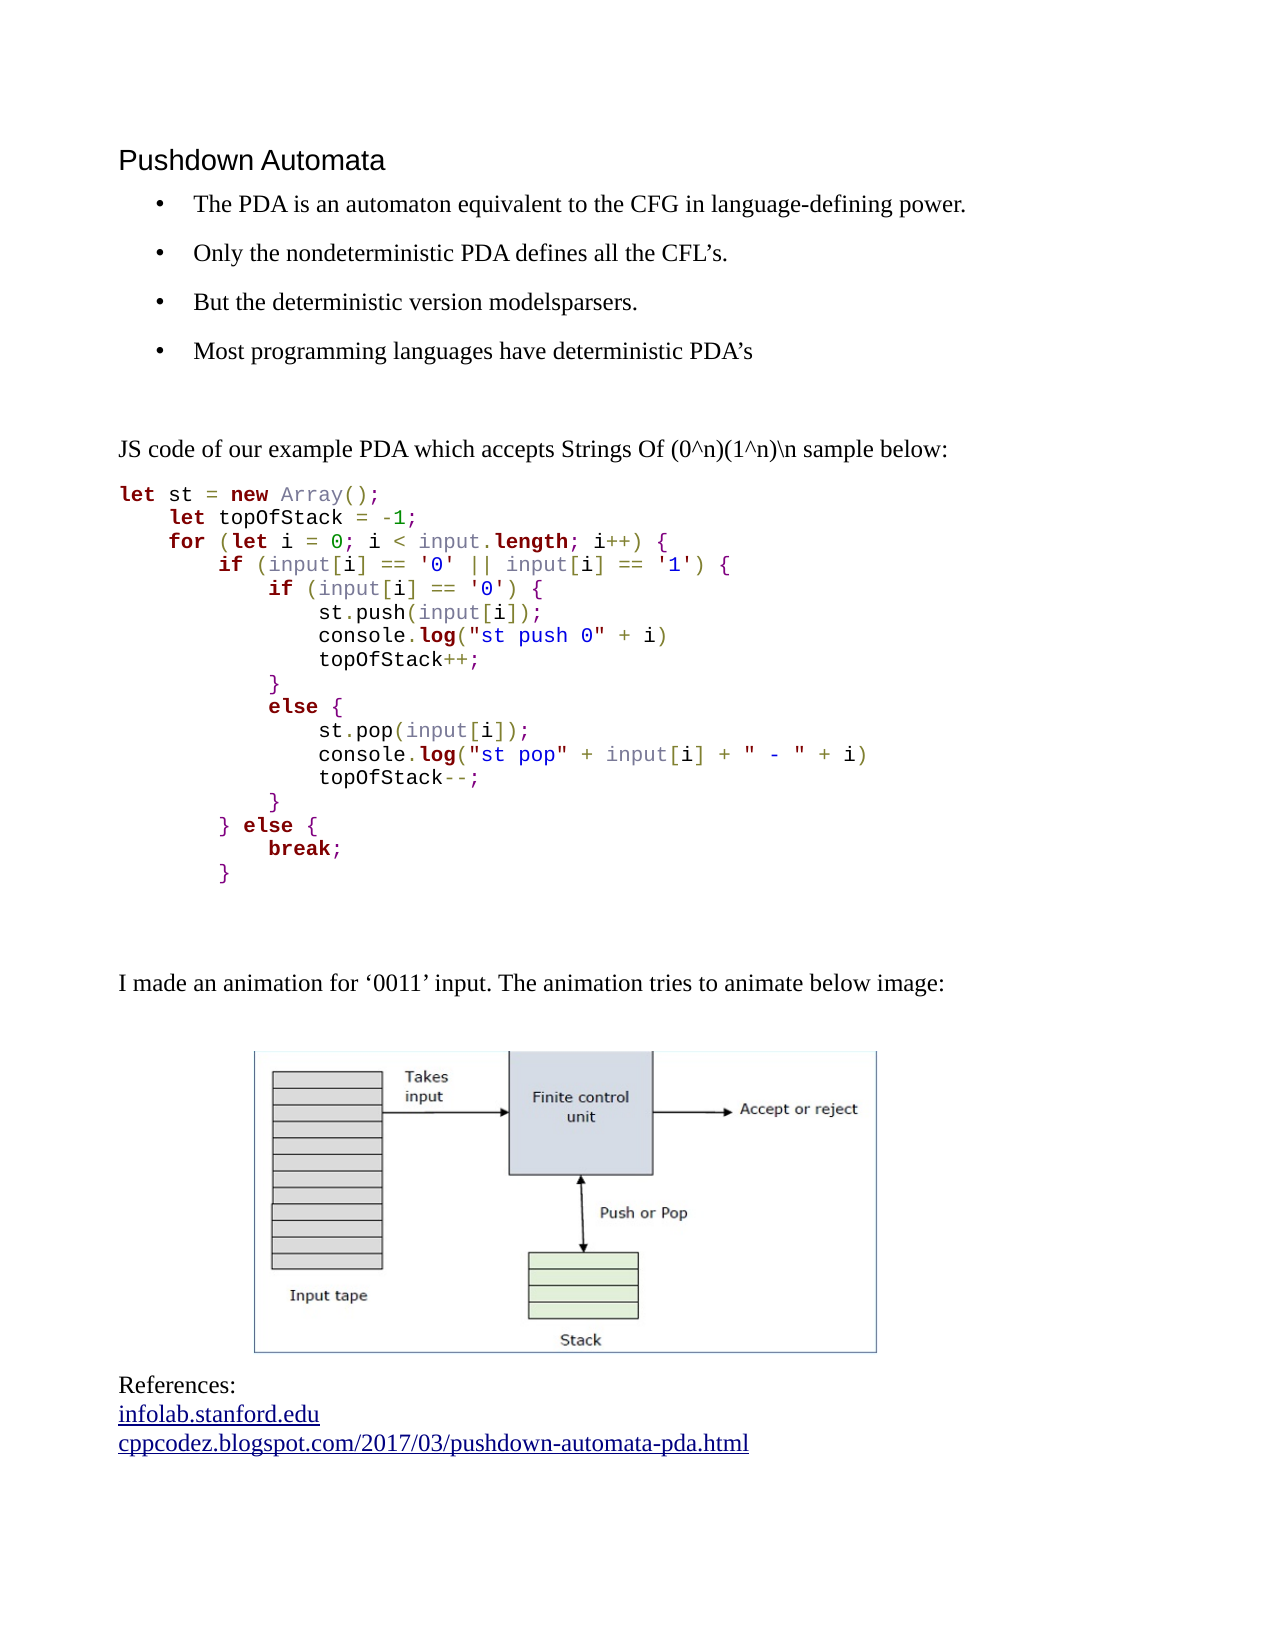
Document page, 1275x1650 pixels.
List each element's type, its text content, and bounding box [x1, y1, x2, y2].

text break; [118, 838, 1157, 862]
text st.pop(input[i]); [118, 720, 1157, 744]
text } [118, 673, 1157, 696]
picture [253, 1051, 879, 1355]
text let st = new Array(); [118, 483, 1157, 507]
list The PDA is an automaton equivalent to the CFG in language-defining power. [156, 189, 1157, 218]
text topOfStack--; [118, 767, 1157, 791]
text cppcodez.blogspot.com/2017/03/pushdown-automata-pda.html [118, 1428, 1157, 1457]
text I made an animation for ‘0011’ input. The animation tries to animate below image: [118, 968, 1157, 997]
text if (input[i] == '0' || input[i] == '1') { [118, 554, 1157, 578]
text let topOfStack = -1; [118, 507, 1157, 531]
text infolab.stanford.edu [118, 1399, 1157, 1428]
text else { [118, 696, 1157, 720]
text JS code of our example PDA which accepts Strings Of (0^n)(1^n)\n sample below: [118, 434, 1157, 463]
list But the deterministic version modelsparsers. [156, 287, 1157, 316]
text } [118, 791, 1157, 814]
text console.log("st pop" + input[i] + " - " + i) [118, 744, 1157, 767]
text st.push(input[i]); [118, 602, 1157, 625]
list Only the nondeterministic PDA defines all the CFL’s. [156, 238, 1157, 267]
text } [118, 862, 1157, 886]
text if (input[i] == '0') { [118, 578, 1157, 602]
text topOfStack++; [118, 649, 1157, 673]
text for (let i = 0; i < input.length; i++) { [118, 531, 1157, 554]
list Most programming languages have deterministic PDA’s [156, 336, 1157, 365]
subtitle Pushdown Automata [118, 143, 1157, 177]
text References: [118, 1371, 1157, 1399]
text } else { [118, 814, 1157, 838]
text console.log("st push 0" + i) [118, 625, 1157, 649]
